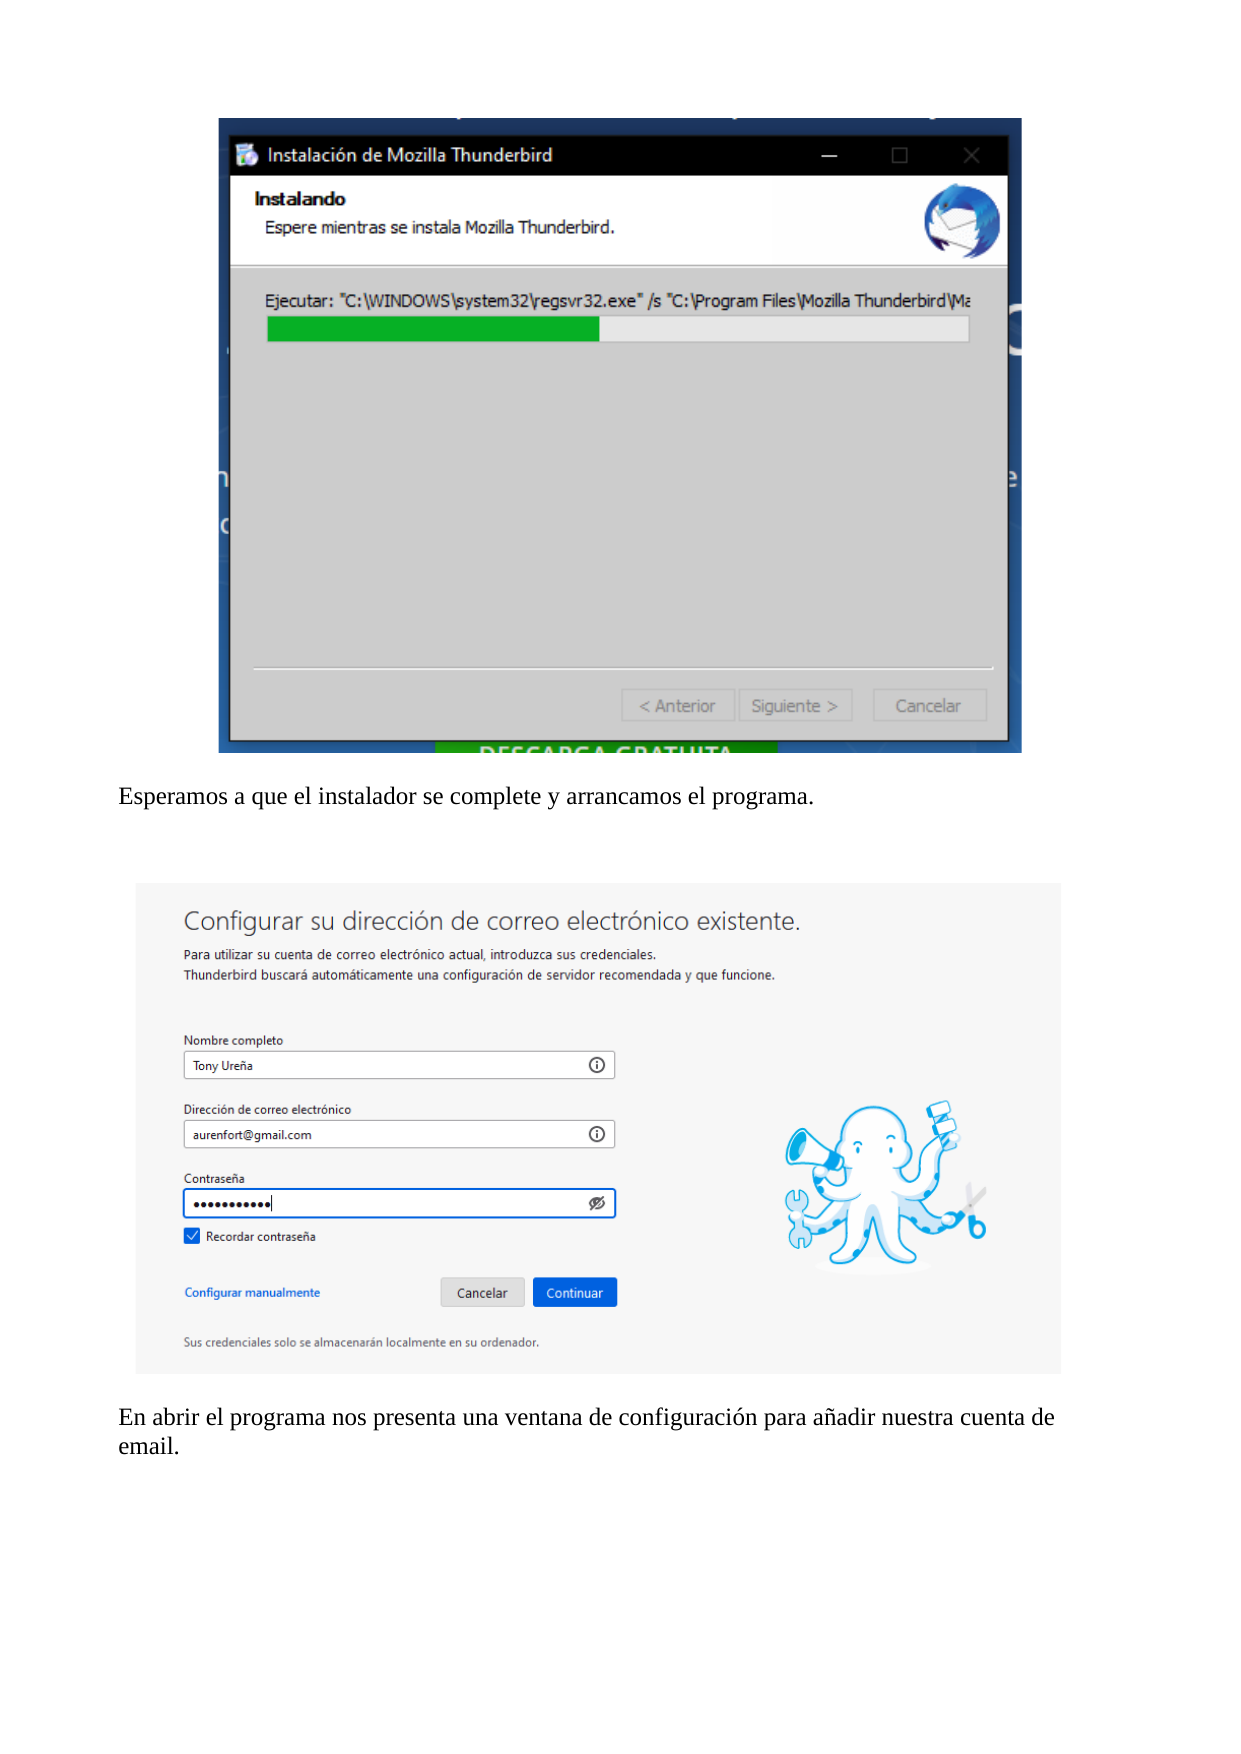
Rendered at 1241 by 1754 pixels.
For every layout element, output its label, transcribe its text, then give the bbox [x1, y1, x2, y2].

picture [135, 883, 1062, 1374]
text Esperamos a que el instalador se complete y arrancamos el programa. [118, 118, 1122, 810]
text En abrir el programa nos presenta una ventana de configuración para añadir nuestra cuenta de email. [118, 810, 1122, 1459]
picture [218, 118, 1022, 753]
